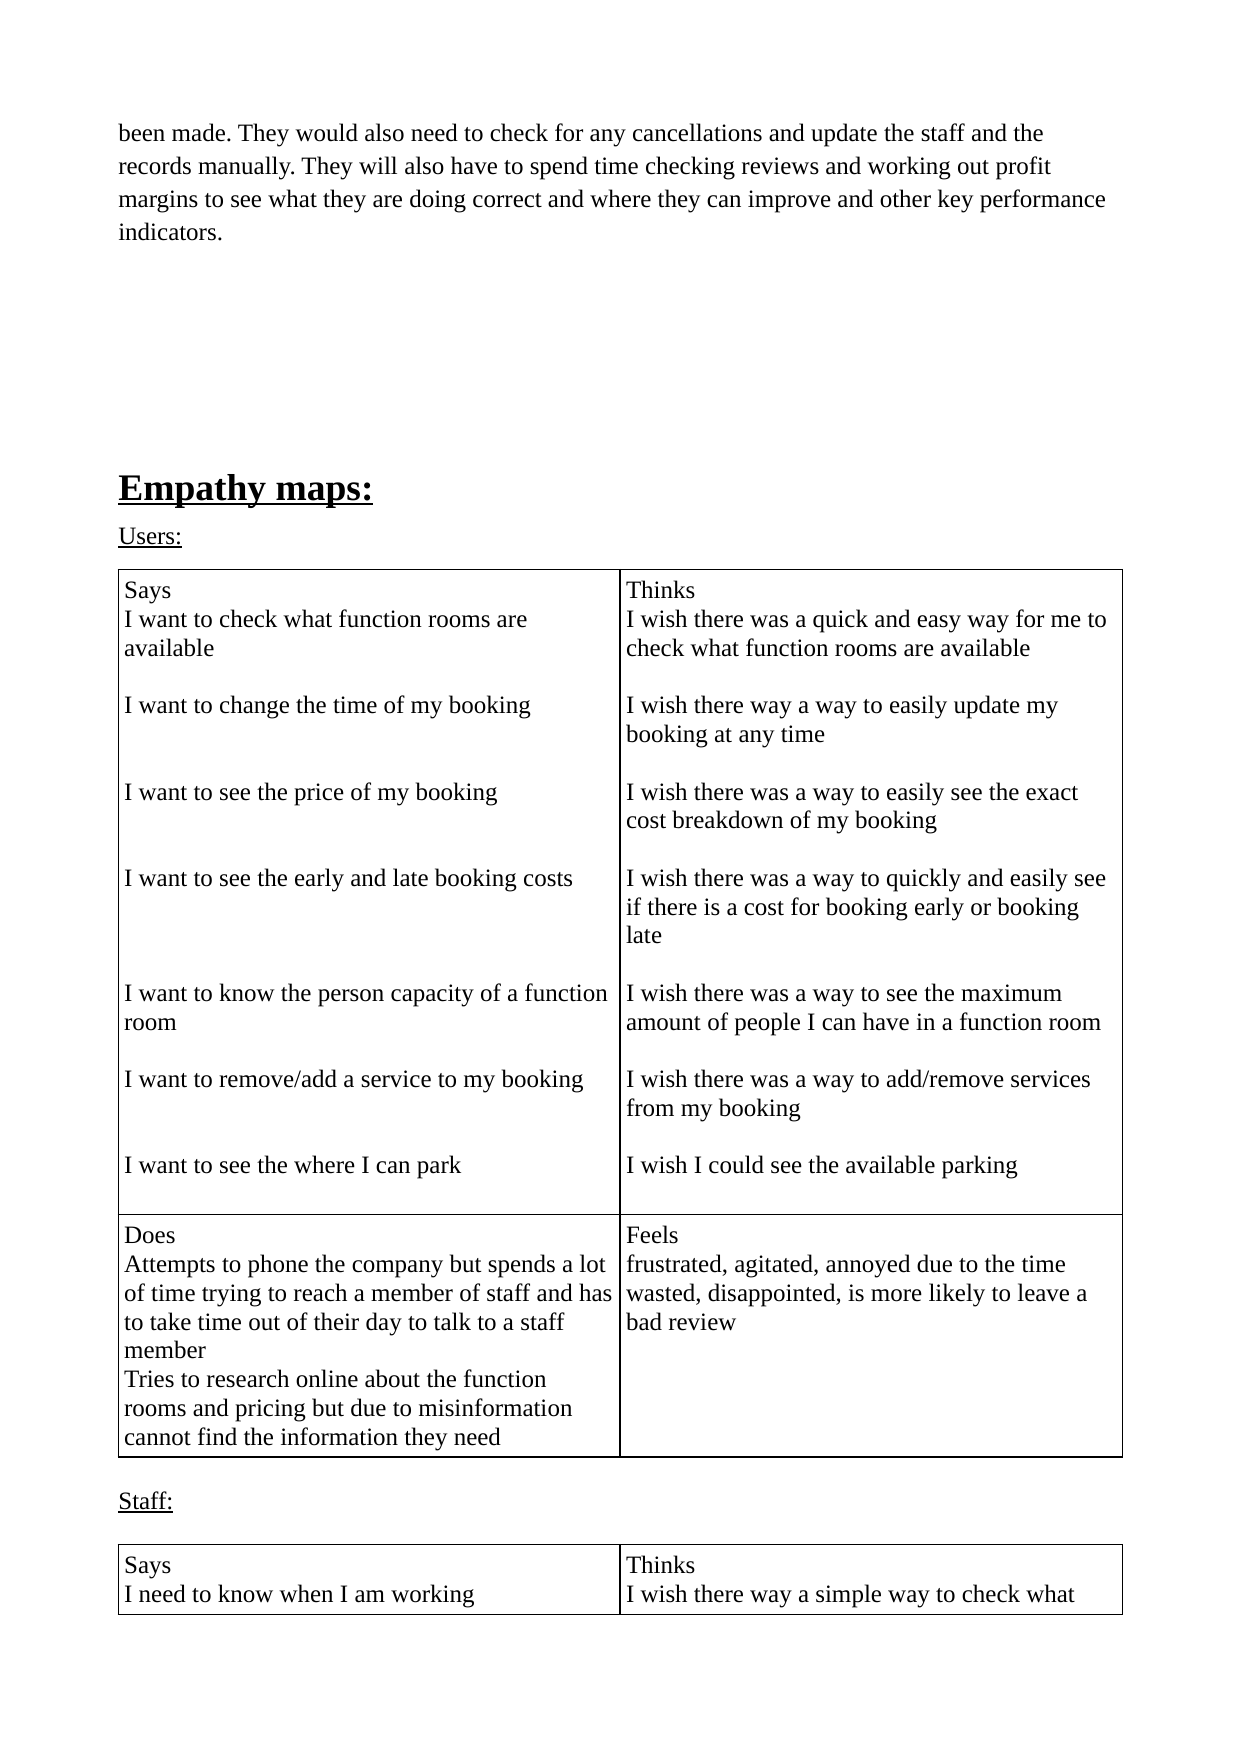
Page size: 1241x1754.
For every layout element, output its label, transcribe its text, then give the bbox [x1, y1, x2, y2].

table_header Thinks I wish there was a quick and easy way for me to check what function rooms are available I wish there way a way to easily update my booking at any time I wish there was a way to easily see the exact cost breakdown of my booking I wish there was a way to quickly and easily see if there is a cost for booking early or booking late I wish there was a way to see the maximum amount of people I can have in a function room I wish there was a way to add/remove services from my booking I wish I could see the available parking [621, 570, 1122, 1214]
table_header Says I need to know when I am working [119, 1545, 619, 1614]
subtitle Empathy maps: [118, 466, 1122, 509]
table_cell Feels frustrated, agitated, annoyed due to the time wasted, disappointed, is more likely to leave a bad review [621, 1215, 1122, 1456]
table_header Thinks I wish there way a simple way to check what [621, 1545, 1122, 1614]
table_header Says I want to check what function rooms are available I want to change the time of my booking I want to see the price of my booking I want to see the early and late booking costs I want to know the person capacity of a function room I want to remove/add a service to my booking I want to see the where I can park [119, 570, 619, 1214]
table_cell Does Attempts to phone the company but spends a lot of time trying to reach a member of staff and has to take time out of their day to talk to a staff member Tries to research online about the function rooms and pricing but due to misinformation cannot find the information they need [119, 1215, 619, 1456]
text Staff: [118, 1486, 1122, 1515]
text Users: [118, 521, 1122, 550]
text been made. They would also need to check for any cancellations and update the staff and the records manually. They will also have to spend time checking reviews and working out profit margins to see what they are doing correct and where they can improve and other key performance indicators. [118, 118, 1122, 246]
